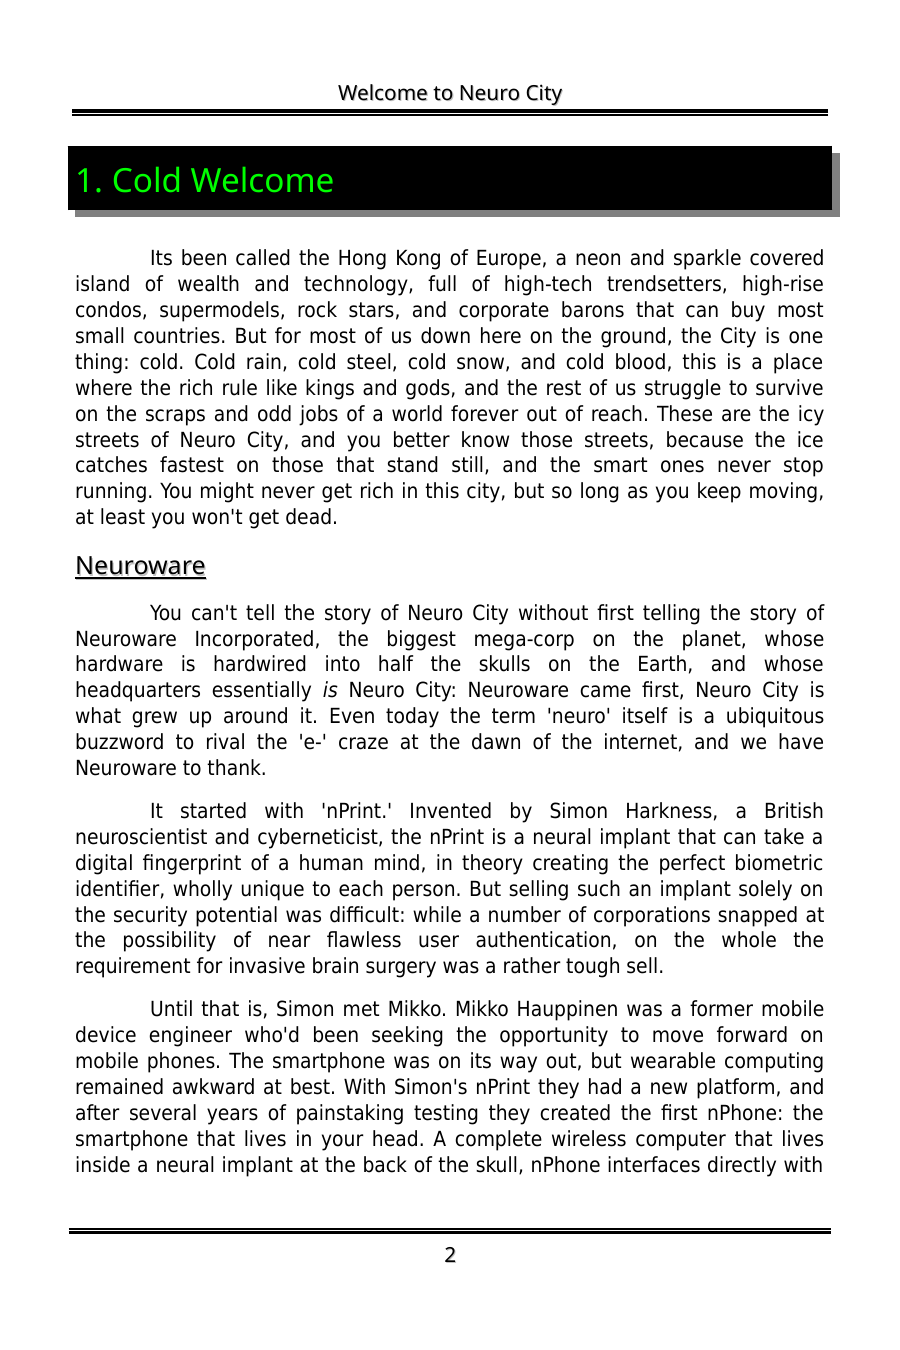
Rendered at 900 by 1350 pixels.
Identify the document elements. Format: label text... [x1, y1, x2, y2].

text It started with 'nPrint.' Invented by Simon Harkness, a British neuroscientist and cyberneticist, the nPrint is a neural implant that can take a digital fingerprint of a human mind, in theory creating the perfect biometric identifier, wholly unique to each person. But selling such an implant solely on the security potential was difficult: while a number of corporations snapped at the possibility of near flawless user authentication, on the whole the requirement for invasive brain surgery was a rather tough sell. [75, 799, 825, 979]
text You can't tell the story of Neuro City without first telling the story of Neuroware Incorporated, the biggest mega-corp on the planet, whose hardware is hardwired into half the skulls on the Earth, and whose headquarters essentially is Neuro City: Neuroware came first, Neuro City is what grew up around it. Even today the term 'neuro' itself is a ubiquitous buzzword to rival the 'e-' craze at the dawn of the internet, and we have Neuroware to thank. [75, 601, 825, 781]
text Until that is, Simon met Mikko. Mikko Hauppinen was a former mobile device engineer who'd been seeking the opportunity to move forward on mobile phones. The smartphone was on its way out, but wearable computing remained awkward at best. With Simon's nPrint they had a new platform, and after several years of painstaking testing they created the first nPhone: the smartphone that lives in your head. A complete wireless computer that lives inside a neural implant at the back of the skull, nPhone interfaces directly with [75, 997, 825, 1177]
subtitle 1. Cold Welcome [71, 149, 829, 207]
text Its been called the Hong Kong of Europe, a neon and sparkle covered island of wealth and technology, full of high-tech trendsetters, high-rise condos, supermodels, rock stars, and corporate barons that can buy most small countries. But for most of us down here on the ground, the City is one thing: cold. Cold rain, cold steel, cold snow, and cold blood, this is a place where the rich rule like kings and gods, and the rest of us struggle to survive on the scraps and odd jobs of a world forever out of reach. These are the icy streets of Neuro City, and you better know those streets, because the ice catches fastest on those that stand still, and the smart ones never stop running. You might never get rich in this city, but so long as you keep moving, at least you won't get dead. [75, 246, 825, 530]
subtitle Neuroware [75, 548, 825, 582]
